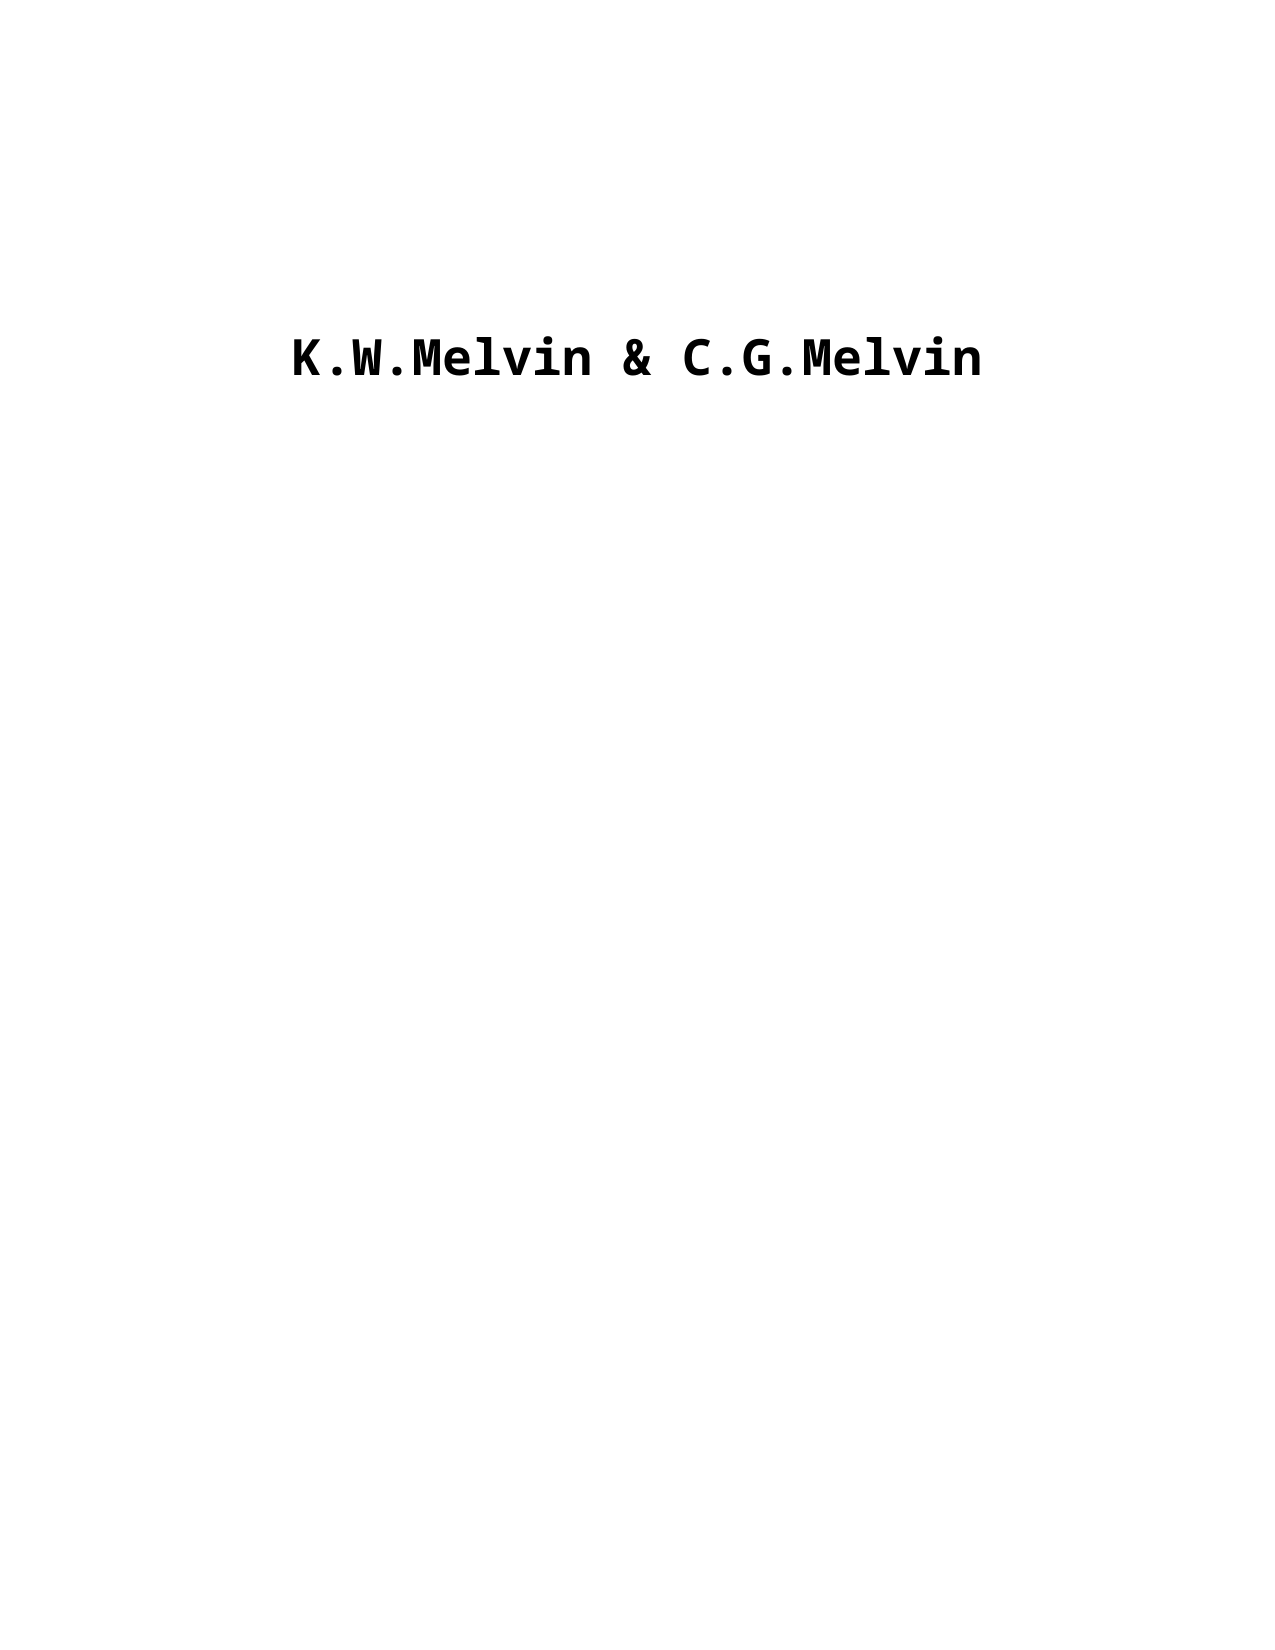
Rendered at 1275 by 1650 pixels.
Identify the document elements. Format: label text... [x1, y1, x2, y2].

text K.W.Melvin & C.G.Melvin [118, 322, 1157, 391]
